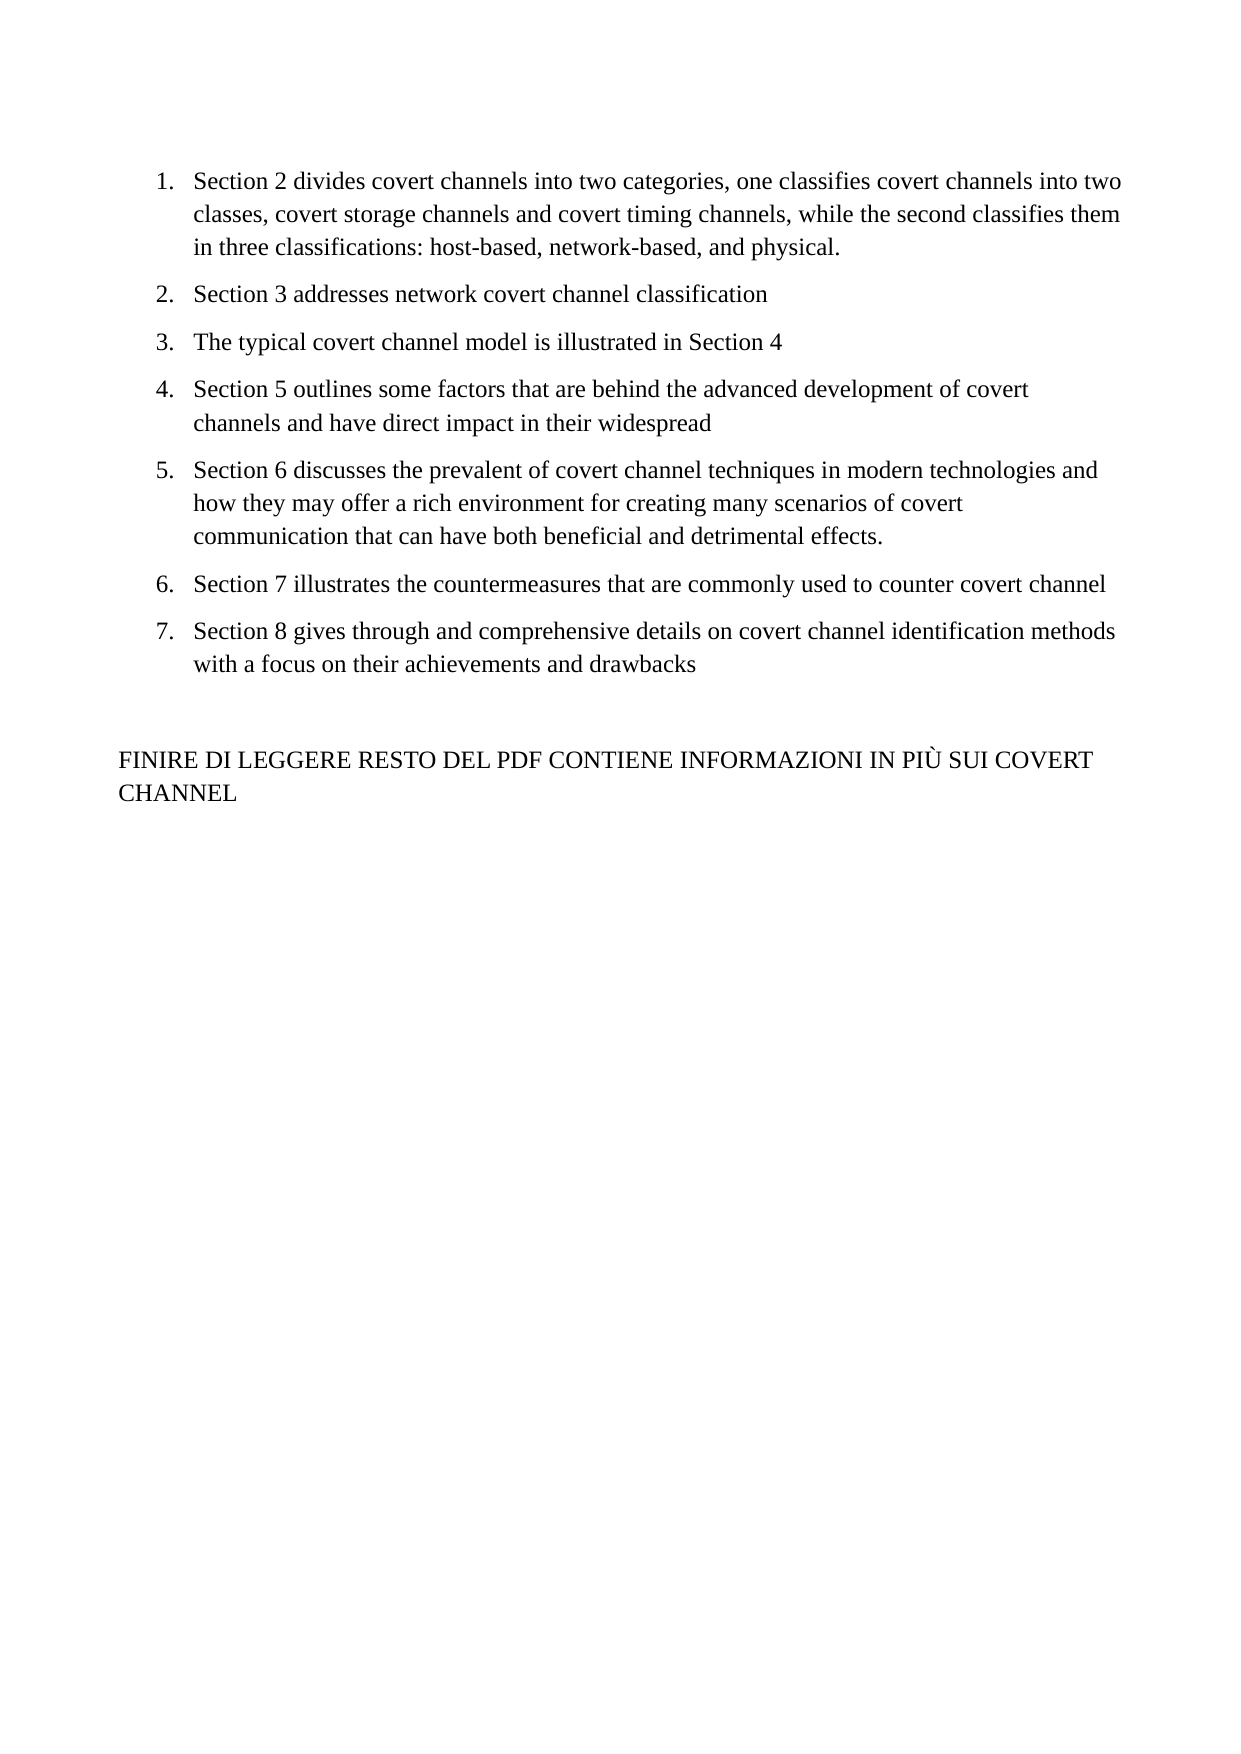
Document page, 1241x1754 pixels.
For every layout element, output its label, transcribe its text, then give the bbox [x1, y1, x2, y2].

list Section 5 outlines some factors that are behind the advanced development of covert channels and have direct impact in their widespread [156, 374, 1122, 436]
list Section 8 gives through and comprehensive details on covert channel identification methods with a focus on their achievements and drawbacks [156, 616, 1122, 678]
list Section 2 divides covert channels into two categories, one classifies covert channels into two classes, covert storage channels and covert timing channels, while the second classifies them in three classifications: host-based, network-based, and physical. [156, 166, 1122, 261]
list Section 3 addresses network covert channel classification [156, 279, 1122, 308]
list Section 7 illustrates the countermeasures that are commonly used to counter covert channel [156, 569, 1122, 598]
list The typical covert channel model is illustrated in Section 4 [156, 327, 1122, 356]
text FINIRE DI LEGGERE RESTO DEL PDF CONTIENE INFORMAZIONI IN PIÙ SUI COVERT CHANNEL [118, 745, 1122, 806]
list Section 6 discusses the prevalent of covert channel techniques in modern technologies and how they may offer a rich environment for creating many scenarios of covert communication that can have both beneficial and detrimental effects. [156, 455, 1122, 550]
